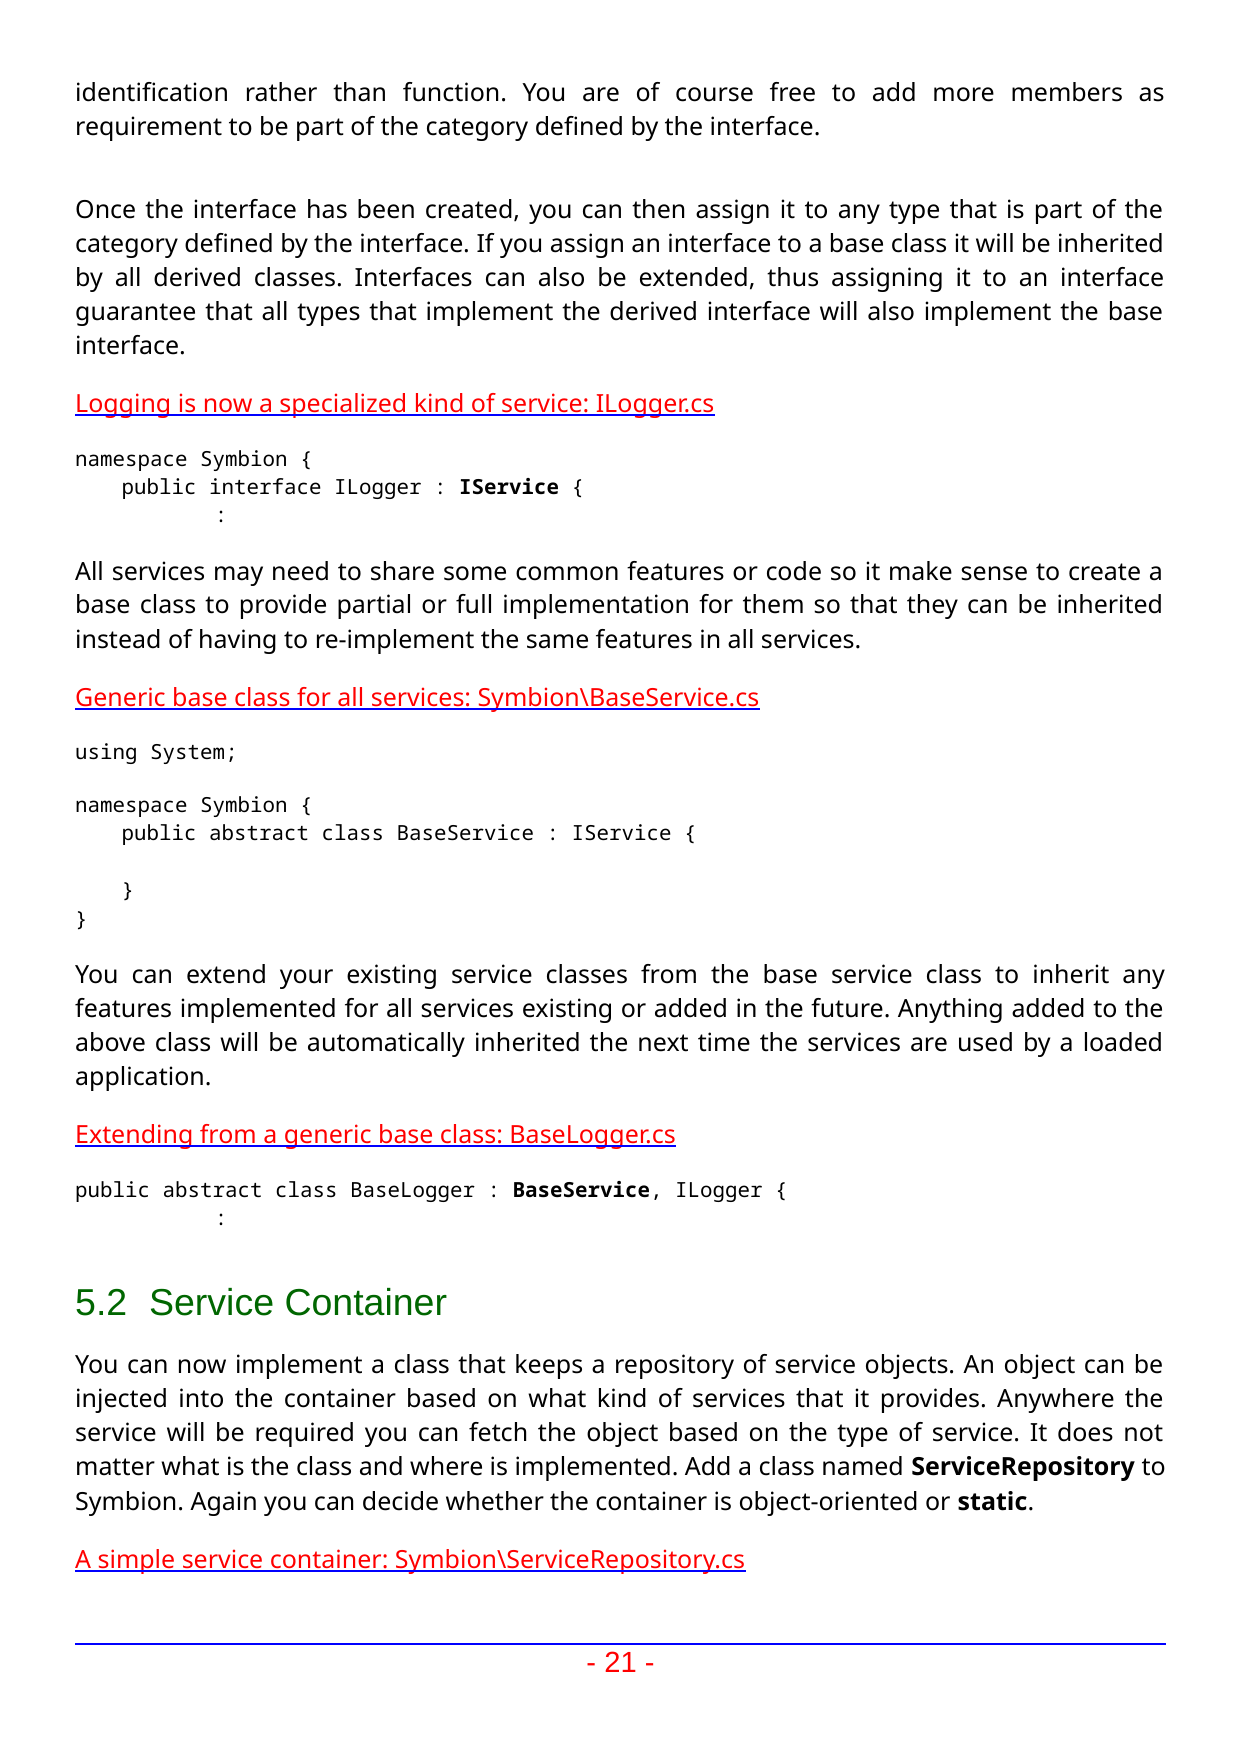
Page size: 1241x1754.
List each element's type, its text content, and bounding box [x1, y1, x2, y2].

text using System; [75, 737, 1166, 766]
text : [75, 1203, 1166, 1232]
text } [75, 875, 1166, 904]
text 5.2 Service Container [75, 1280, 1166, 1323]
text You can extend your existing service classes from the base service class to inherit any features implemented for all services existing or added in the future. Anything added to the above class will be automatically inherited the next time the services are used by a loaded application. [75, 956, 1166, 1092]
text namespace Symbion { [75, 444, 1166, 472]
text Extending from a generic base class: BaseLogger.cs [75, 1117, 1166, 1151]
text Logging is now a specialized kind of service: ILogger.cs [75, 386, 1166, 420]
text } [75, 904, 1166, 932]
text public interface ILogger : IService { [75, 472, 1166, 501]
text : [75, 501, 1166, 529]
text namespace Symbion { [75, 790, 1166, 818]
text public abstract class BaseLogger : BaseService, ILogger { [75, 1175, 1166, 1203]
text public abstract class BaseService : IService { [75, 818, 1166, 847]
text Once the interface has been created, you can then assign it to any type that is part of the category defined by the interface. If you assign an interface to a base class it will be inherited by all derived classes. Interfaces can also be extended, thus assigning it to an interface guarantee that all types that implement the derived interface will also implement the base interface. [75, 191, 1166, 362]
text All services may need to share some common features or code so it make sense to create a base class to provide partial or full implementation for them so that they can be inherited instead of having to re-implement the same features in all services. [75, 553, 1166, 655]
text A simple service container: Symbion\ServiceRepository.cs [75, 1541, 1166, 1575]
text identification rather than function. You are of course free to add more members as requirement to be part of the category defined by the interface. [75, 75, 1166, 143]
text You can now implement a class that keeps a repository of service objects. An object can be injected into the container based on what kind of services that it provides. Anywhere the service will be required you can fetch the object based on the type of service. It does not matter what is the class and where is implemented. Add a class named ServiceRepository to Symbion. Again you can decide whether the container is object-oriented or static. [75, 1347, 1166, 1517]
text Generic base class for all services: Symbion\BaseService.cs [75, 679, 1166, 713]
